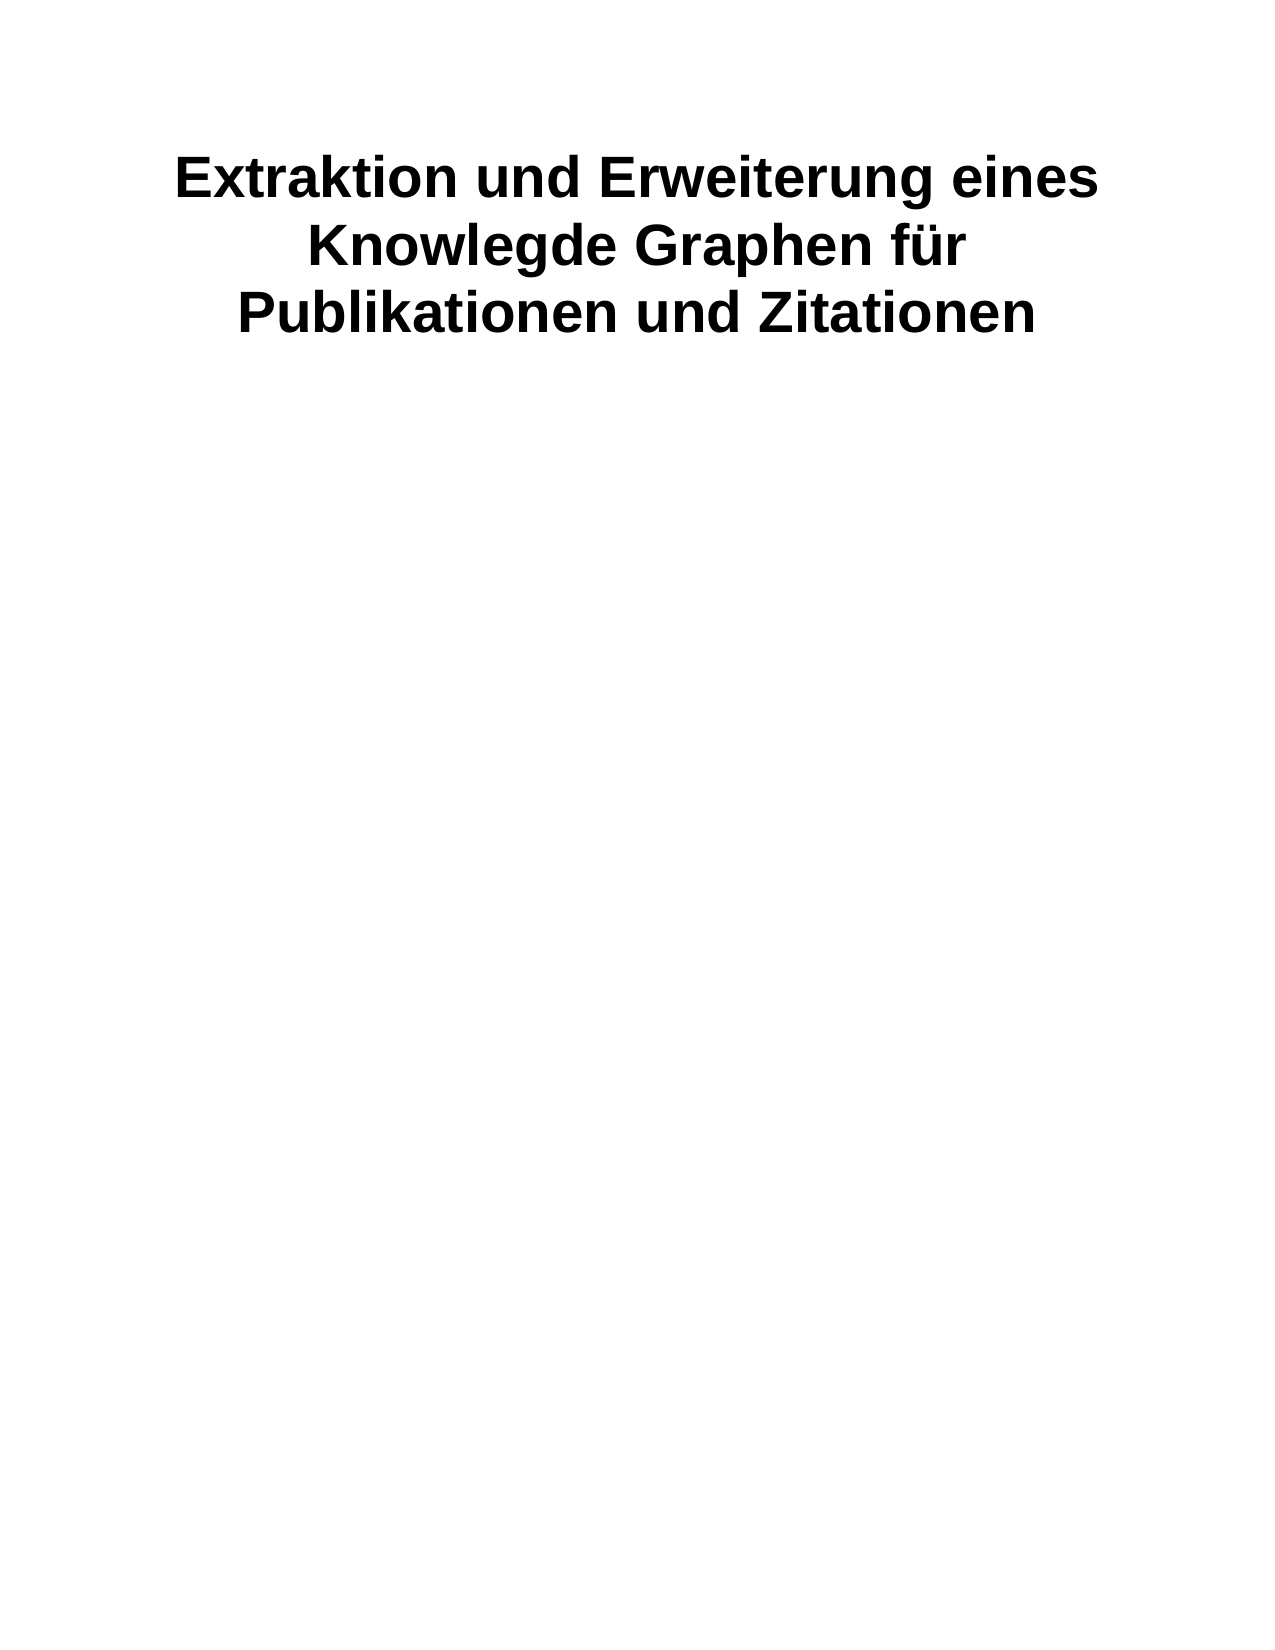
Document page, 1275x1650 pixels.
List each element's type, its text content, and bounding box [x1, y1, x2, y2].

title Extraktion und Erweiterung eines Knowlegde Graphen für Publikationen und Zitationen [118, 143, 1157, 344]
